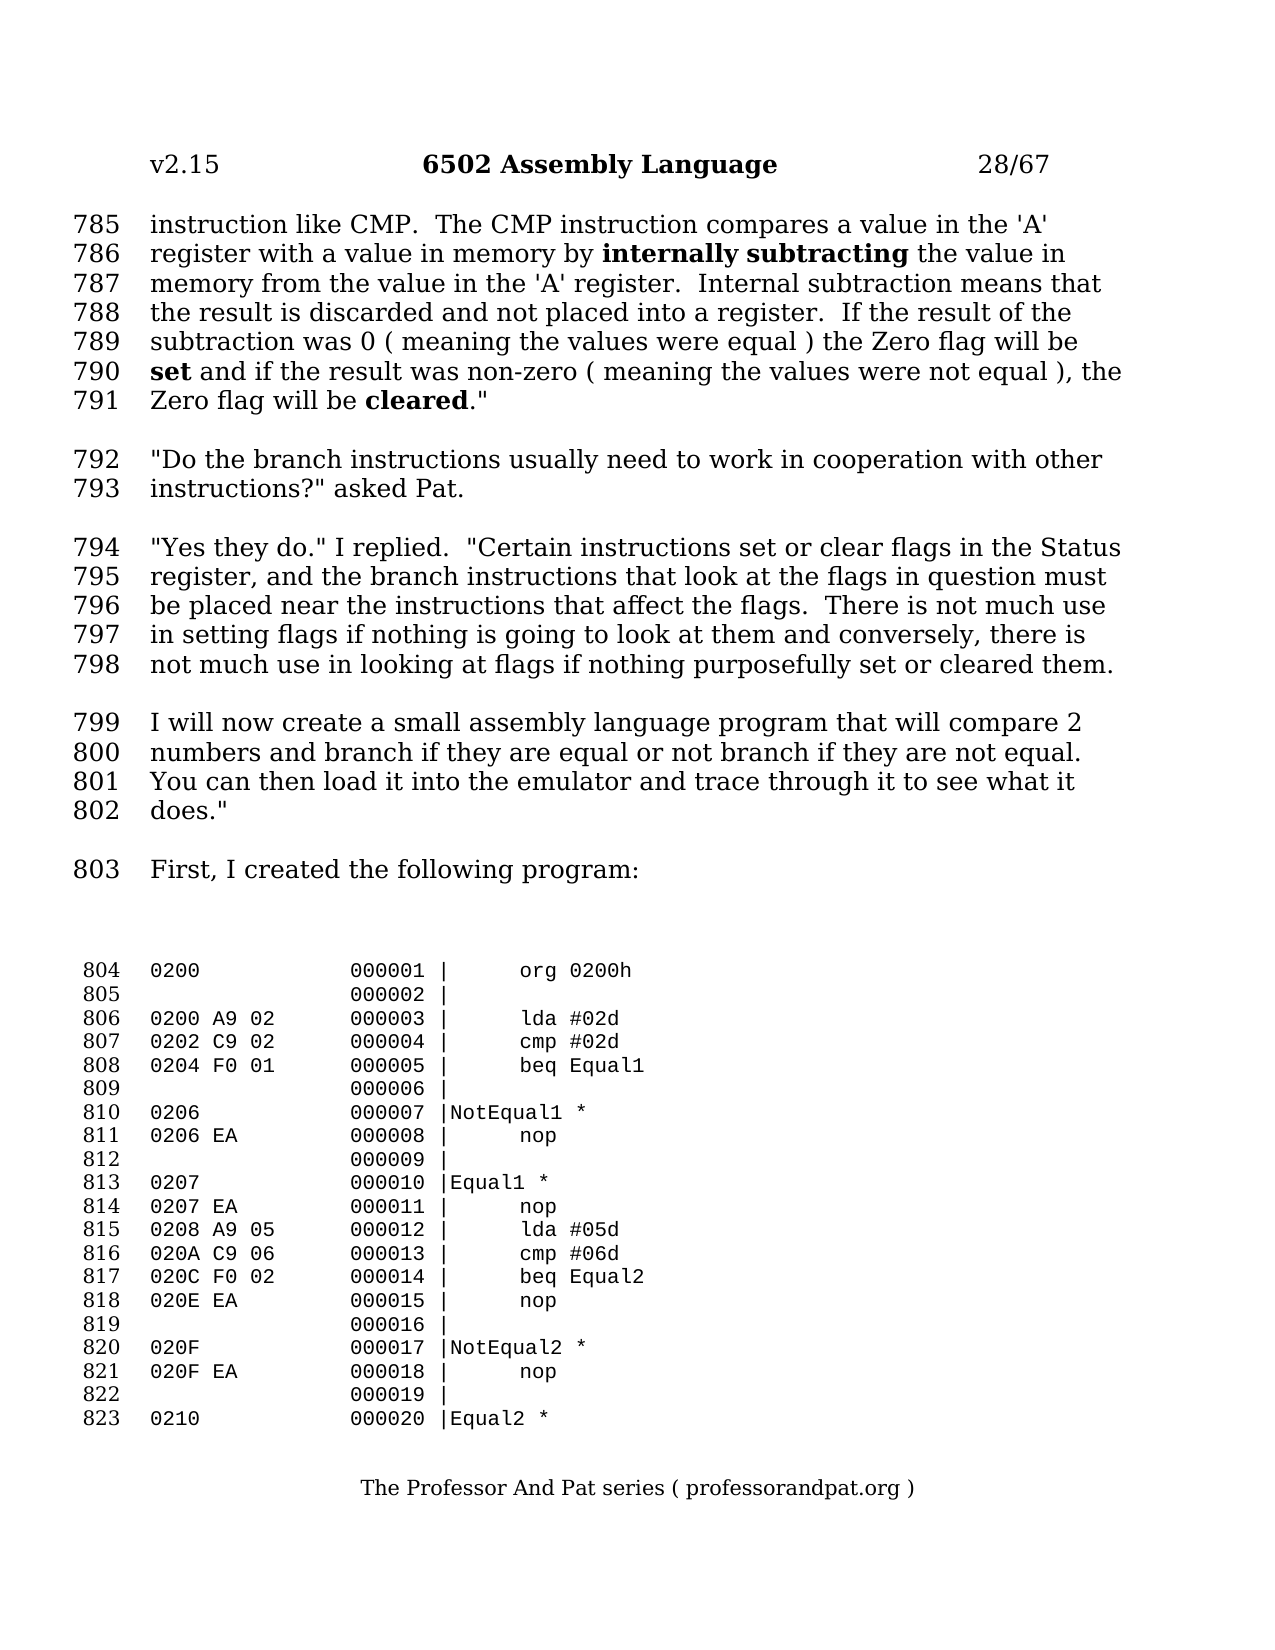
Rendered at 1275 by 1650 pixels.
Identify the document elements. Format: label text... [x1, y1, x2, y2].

text instruction like CMP. The CMP instruction compares a value in the 'A' register with a value in memory by internally subtracting the value in memory from the value in the 'A' register. Internal subtraction means that the result is discarded and not placed into a register. If the result of the subtraction was 0 ( meaning the values were equal ) the Zero flag will be set and if the result was non-zero ( meaning the values were not equal ), the Zero flag will be cleared." [150, 210, 1125, 416]
text 0204 F0 01 000005 | beq Equal1 [150, 1055, 1125, 1078]
text 020F 000017 |NotEqual2 * [150, 1337, 1125, 1361]
text 000009 | [150, 1149, 1125, 1172]
text 0210 000020 |Equal2 * [150, 1408, 1125, 1431]
text I will now create a small assembly language program that will compare 2 numbers and branch if they are equal or not branch if they are not equal. You can then load it into the emulator and trace through it to see what it does." [150, 708, 1125, 826]
text 0207 EA 000011 | nop [150, 1196, 1125, 1219]
text 0206 EA 000008 | nop [150, 1125, 1125, 1149]
text 0200 000001 | org 0200h [150, 961, 1125, 984]
text 000002 | [150, 984, 1125, 1008]
text "Yes they do." I replied. "Certain instructions set or clear flags in the Status register, and the branch instructions that look at the flags in question must be placed near the instructions that affect the flags. There is not much use in setting flags if nothing is going to look at them and conversely, there is not much use in looking at flags if nothing purposefully set or cleared them. [150, 533, 1125, 679]
text First, I created the following program: [150, 855, 1125, 884]
text 0200 A9 02 000003 | lda #02d [150, 1008, 1125, 1031]
text 020E EA 000015 | nop [150, 1290, 1125, 1314]
text 0207 000010 |Equal1 * [150, 1172, 1125, 1196]
text 0208 A9 05 000012 | lda #05d [150, 1219, 1125, 1243]
text 020A C9 06 000013 | cmp #06d [150, 1243, 1125, 1267]
text 0206 000007 |NotEqual1 * [150, 1102, 1125, 1125]
text 000006 | [150, 1078, 1125, 1102]
text 020F EA 000018 | nop [150, 1361, 1125, 1384]
text 000016 | [150, 1314, 1125, 1337]
text 0202 C9 02 000004 | cmp #02d [150, 1031, 1125, 1055]
text "Do the branch instructions usually need to work in cooperation with other instructions?" asked Pat. [150, 445, 1125, 504]
text 000019 | [150, 1384, 1125, 1408]
text 020C F0 02 000014 | beq Equal2 [150, 1267, 1125, 1290]
